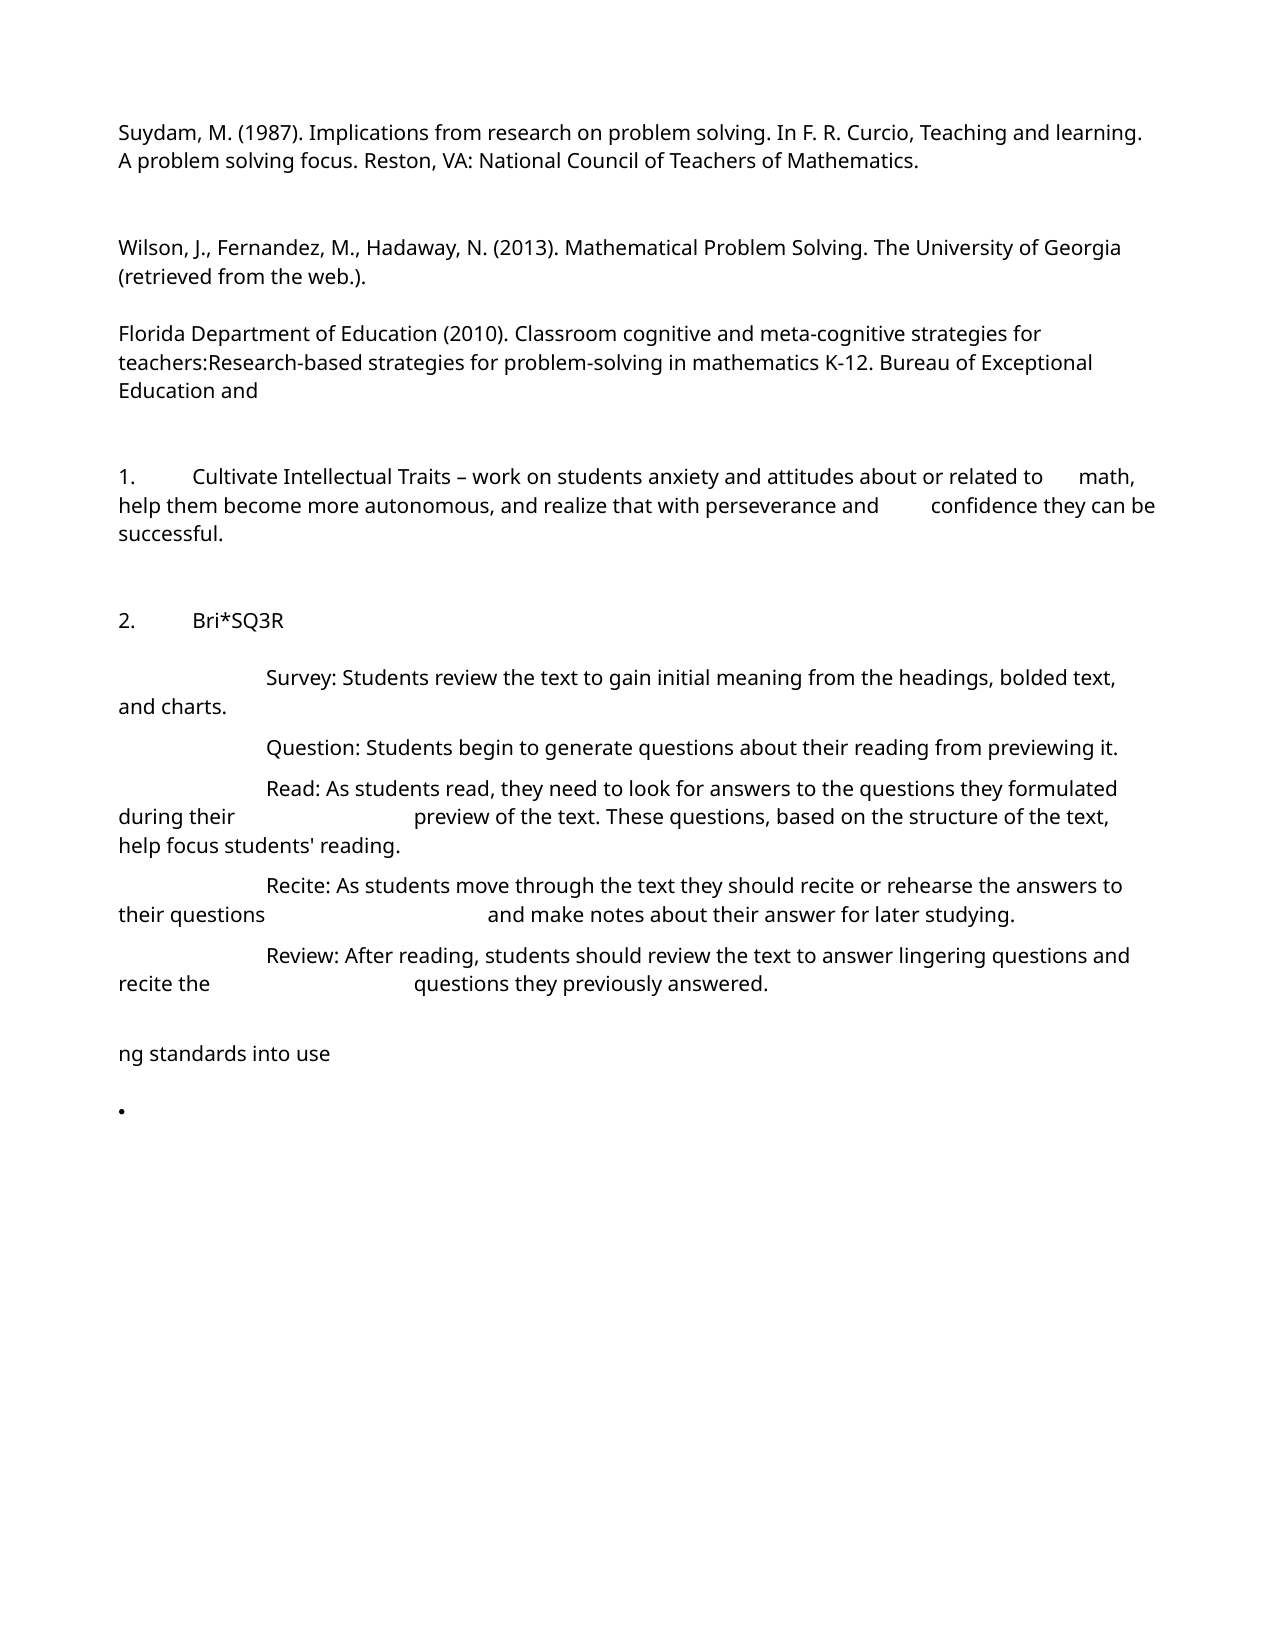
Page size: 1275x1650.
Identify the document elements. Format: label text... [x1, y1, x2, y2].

text Suydam, M. (1987). Implications from research on problem solving. In F. R. Curcio, Teaching and learning. A problem solving focus. Reston, VA: National Council of Teachers of Mathematics. [118, 118, 1157, 175]
text 2. Bri*SQ3R [118, 606, 1157, 634]
text Florida Department of Education (2010). Classroom cognitive and meta-cognitive strategies for teachers:Research-based strategies for problem-solving in mathematics K-12. Bureau of Exceptional Education and [118, 319, 1157, 405]
text Review: After reading, students should review the text to answer lingering questions and recite the questions they previously answered. [118, 941, 1157, 998]
text Survey: Students review the text to gain initial meaning from the headings, bolded text, and charts. [118, 663, 1157, 720]
text ng standards into use [118, 1039, 1157, 1068]
text Read: As students read, they need to look for answers to the questions they formulated during their preview of the text. These questions, based on the structure of the text, help focus students' reading. [118, 774, 1157, 859]
text Question: Students begin to generate questions about their reading from previewing it. [118, 733, 1157, 761]
text Recite: As students move through the text they should recite or rehearse the answers to their questions and make notes about their answer for later studying. [118, 872, 1157, 928]
text Wilson, J., Fernandez, M., Hadaway, N. (2013). Mathematical Problem Solving. The University of Georgia (retrieved from the web.). [118, 233, 1157, 290]
text 1. Cultivate Intellectual Traits – work on students anxiety and attitudes about or related to math, help them become more autonomous, and realize that with perseverance and confidence they can be successful. [118, 462, 1157, 548]
